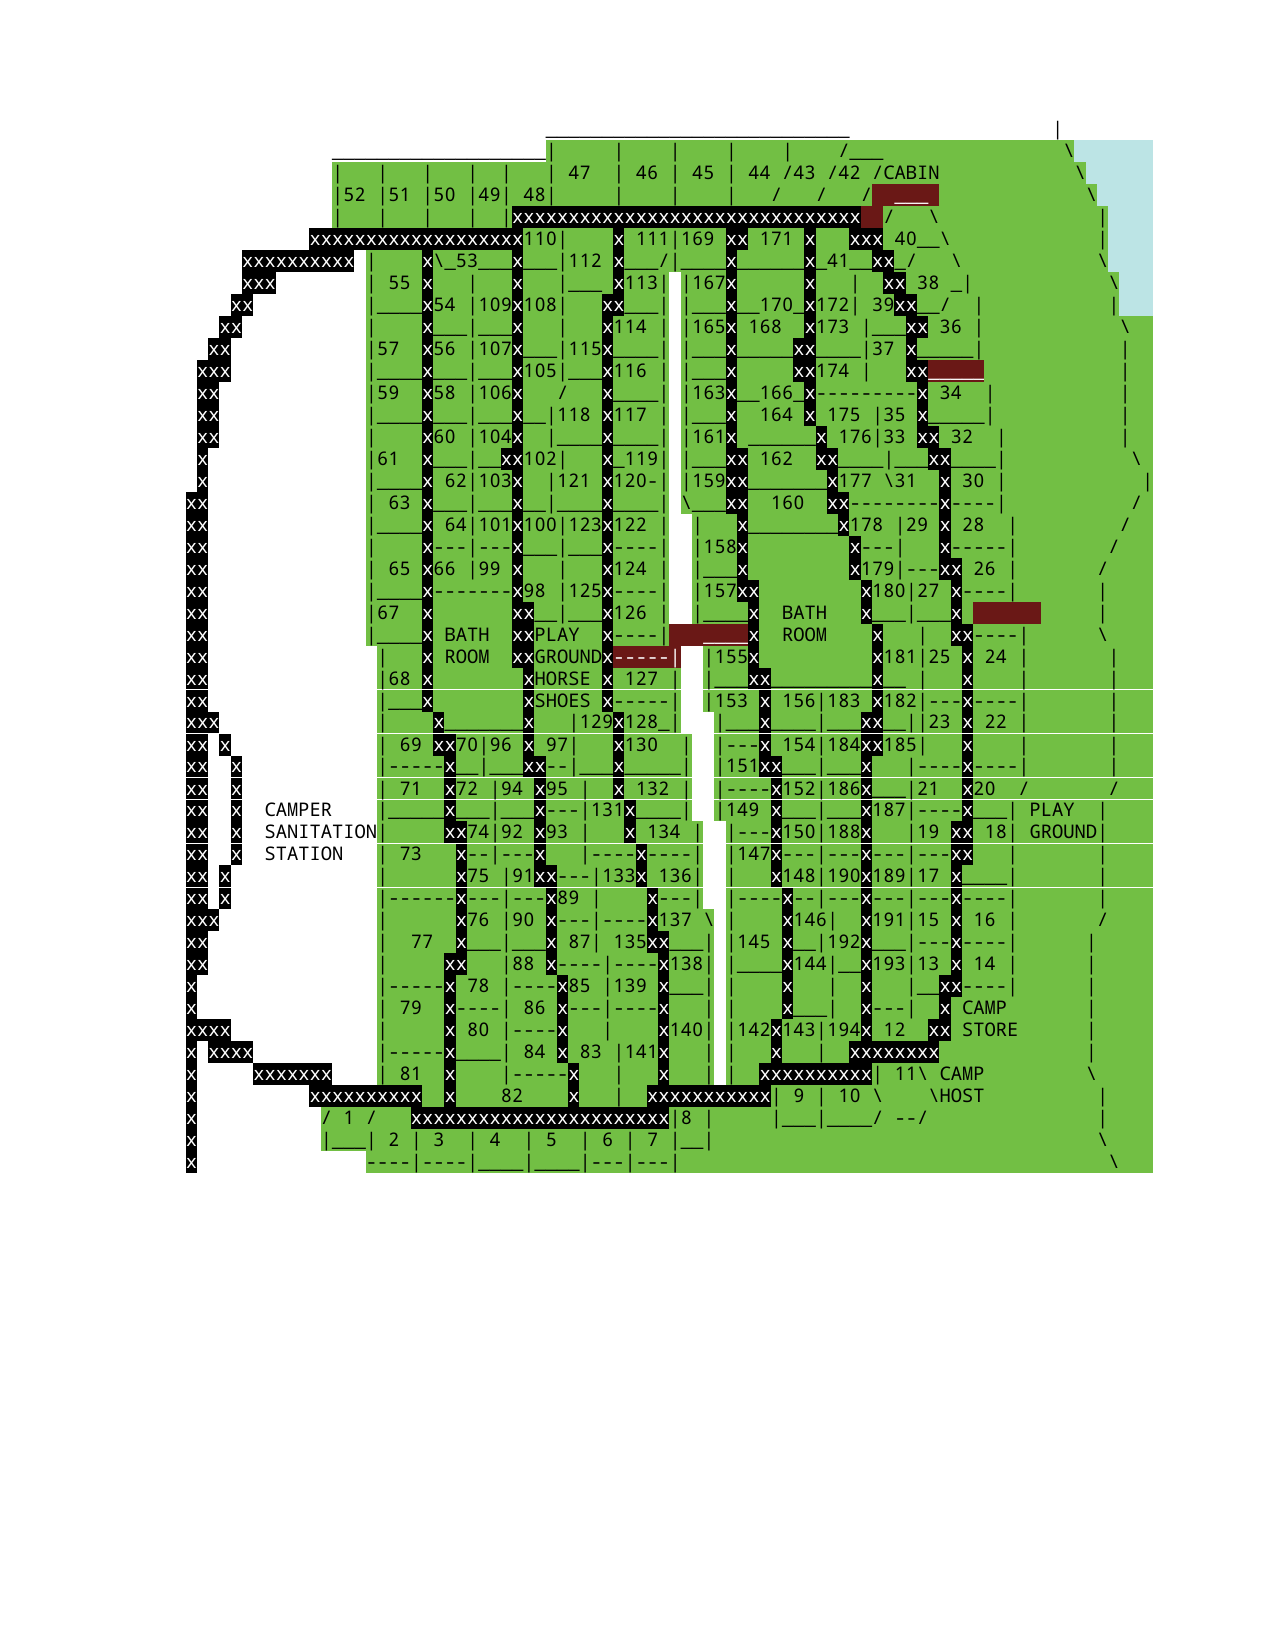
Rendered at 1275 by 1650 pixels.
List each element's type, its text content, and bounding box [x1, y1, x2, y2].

text xx |____x___|___x__|118 x117 | |___x 164 x 175 |35 x_____| | [118, 404, 1157, 426]
text xx | 65 x66 |99 x | x124 | |___x x179|---xx 26 | / [118, 558, 1157, 580]
text xx | x ROOM xxGROUNDx-----| |155x x181|25 x 24 | | [118, 646, 1157, 668]
text xx x STATION | 73 x--|---x |----x----| |147x---|---x---|---xx | | [118, 843, 1157, 865]
text xx |____x54 |109x108| xx___| |___x__170_x172| 39xx__/ | | [118, 294, 1157, 316]
text xxx |____x___|___x105|___x116 | |___x xx174 | xx_____ | [118, 360, 1157, 382]
text xx x SANITATION| xx74|92 x93 | x 134 | |---x150|188x |19 xx 18| GROUND| [118, 821, 1157, 843]
text xx x | 71 x72 |94 x95 | x 132 | |----x152|186x___|21 x20 / / [118, 777, 1157, 799]
text xx x CAMPER |_____x___|___x---|131x____| |149 x___|___x187|----x___| PLAY | [118, 799, 1157, 821]
text xx x | x75 |91xx---|133x 136| | x148|190x189|17 x____| | [118, 865, 1157, 887]
text xx |____x-------x98 |125x----| |157xx x180|27 x----| | [118, 580, 1157, 602]
text x xxxx |-----x____| 84 x 83 |141x | | x | xxxxxxxx | [118, 1041, 1157, 1063]
text x |___| 2 | 3 | 4 | 5 | 6 | 7 |__| \ [118, 1129, 1157, 1151]
text xxxxxxxxxxxxxxxxxxx110| x 111|169 xx 171 x xxx 40__\ | [118, 228, 1157, 250]
text xx x |-----x__|___xx--|___x_____| |151xx___|___x |----x----| | [118, 756, 1157, 777]
text xx x |------x---|---x89 | x---| |----x--|---x---|---x----| | [118, 887, 1157, 909]
text xx | x60 |104x |____x____| |161x ______x 176|33 xx 32 | | [118, 426, 1157, 448]
text xx | 77 x___|___x 87| 135xx___| |145 x__|192x___|---x----| | [118, 931, 1157, 953]
text |52 |51 |50 |49| 48| | | | / / / ___ \ [118, 184, 1157, 206]
text xx |57 x56 |107x___|115x____| |___x_____xx____|37 x_____| | [118, 338, 1157, 360]
text xx x | 69 xx70|96 x 97| x130 | |---x 154|184xx185| x | | [118, 733, 1157, 756]
text | | | | | | 47 | 46 | 45 | 44 /43 /42 /CABIN \ [118, 162, 1157, 184]
text xx | x---|---x___|___x----| |158x x---| x-----| / [118, 536, 1157, 558]
text xx |___x xSHOES x-----| |153 x 156|183 x182|---x----| | [118, 689, 1157, 712]
text x |____x 62|103x |121 x120-| |159xx_______x177 \31 x 30 | | [118, 470, 1157, 492]
text xxx | x_______x |129x128_| |___x____|___xx__||23 x 22 | | [118, 712, 1157, 733]
text x xxxxxxx | 81 x |-----x | x | | xxxxxxxxxx| 11\ CAMP \ [118, 1063, 1157, 1085]
text x |61 x___|__xx102| x_119| |___xx 162 xx____|___xx____| \ [118, 448, 1157, 470]
text ___________________________ | [118, 118, 1157, 140]
text xx |____x 64|101x100|123x122 | | x________x178 |29 x 28 | / [118, 514, 1157, 536]
text xx |67 x xx__|___x126 | |____x BATH x___|___x | [118, 602, 1157, 624]
text x / 1 / xxxxxxxxxxxxxxxxxxxxxxx|8 | |___|____/ --/ | [118, 1107, 1157, 1129]
text xx | x___|___x | x114 | |165x 168 x173 |___xx 36 | \ [118, 316, 1157, 338]
text xx |59 x58 |106x / x____| |163x__166_x---------x 34 | | [118, 382, 1157, 404]
text | | | | |xxxxxxxxxxxxxxxxxxxxxxxxxxxxxxx / \ | [118, 206, 1157, 228]
text xx |68 x xHORSE x 127 | |___xx_________x__ | x | | [118, 668, 1157, 689]
text x ----|----|____|____|---|---| \ [118, 1151, 1157, 1173]
text ___________________| | | | | /___ \ [118, 140, 1157, 162]
text xx | 63 x___|___x__|____x____| \___xx 160 xx--------x----| / [118, 492, 1157, 514]
text xxx | x76 |90 x---|----x137 \ | x146| x191|15 x 16 | / [118, 909, 1157, 931]
text x xxxxxxxxxx x 82 x | xxxxxxxxxxx| 9 | 10 \ \HOST | [118, 1085, 1157, 1107]
text xx |____x BATH xxPLAY x----| ____x ROOM x | xx----| \ [118, 624, 1157, 646]
text xx | xx |88 x----|----x138| |____x144|__x193|13 x 14 | | [118, 953, 1157, 975]
text x |-----x 78 |----x85 |139 x___| | x | x |__xx----| | [118, 975, 1157, 997]
text x | 79 x----| 86 x---|----x | | x___| x---| x CAMP | [118, 997, 1157, 1019]
text xxx | 55 x | x |___ x113| |167x x | xx 38 _| \ [118, 272, 1157, 294]
text xxxx | x 80 |----x | x140| |142x143|194x 12 xx STORE | [118, 1019, 1157, 1041]
text xxxxxxxxxx | x\_53___x___|112 x___/|____x______x_41__xx_/ \ \ [118, 250, 1157, 272]
